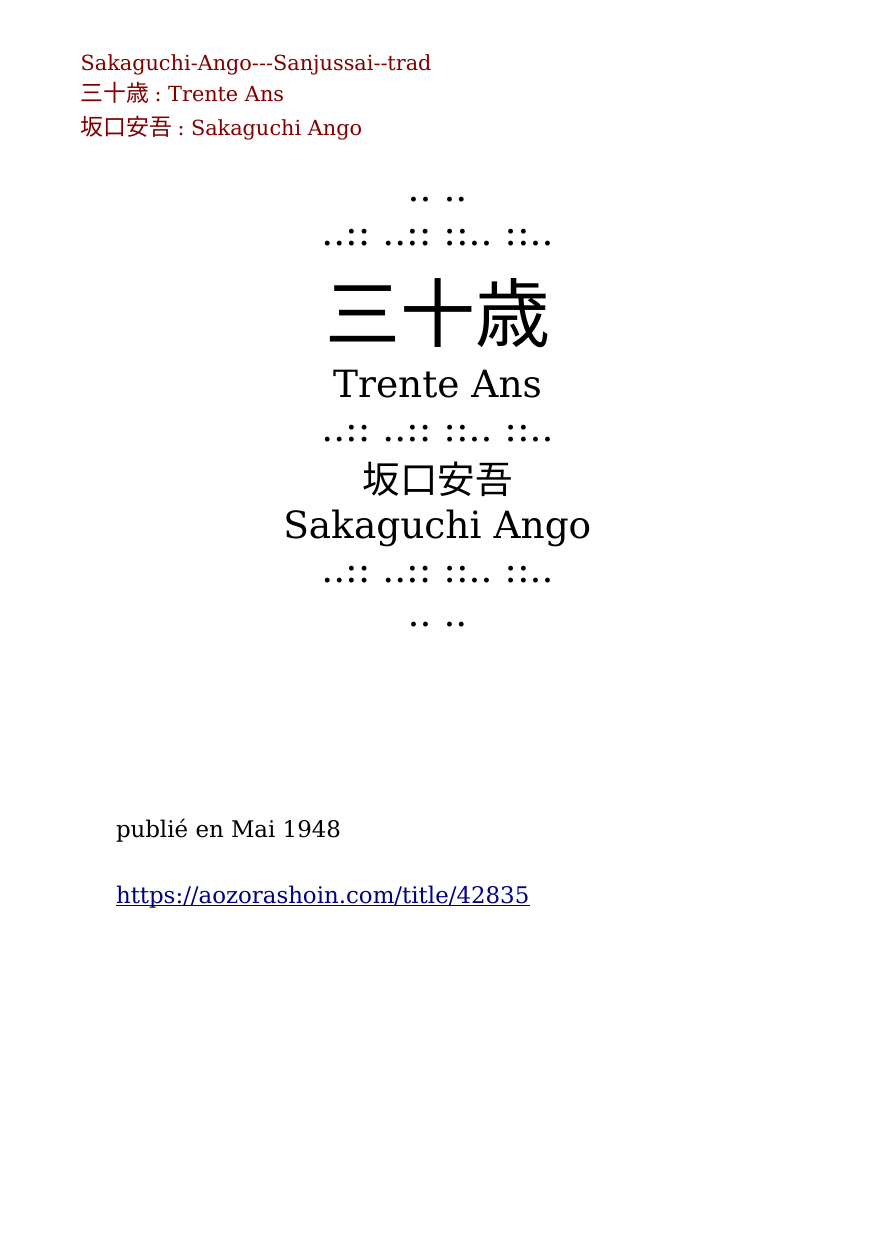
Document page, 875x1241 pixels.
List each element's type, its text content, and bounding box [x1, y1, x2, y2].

subtitle .. .. ..:: ..:: ::.. ::.. 三十歳 Trente Ans ..:: ..:: ::.. ::.. 坂口安吾 Sakaguchi Ango ..:: ..:: ::.. ::.. .. .. [45, 167, 829, 635]
text 坂口安吾 : Sakaguchi Ango [80, 108, 794, 142]
text 三十歳 : Trente Ans [80, 75, 794, 108]
text https://aozorashoin.com/title/42835 [80, 882, 794, 908]
text Sakaguchi-Ango---Sanjussai--trad [80, 51, 794, 75]
text publié en Mai 1948 [80, 817, 794, 843]
